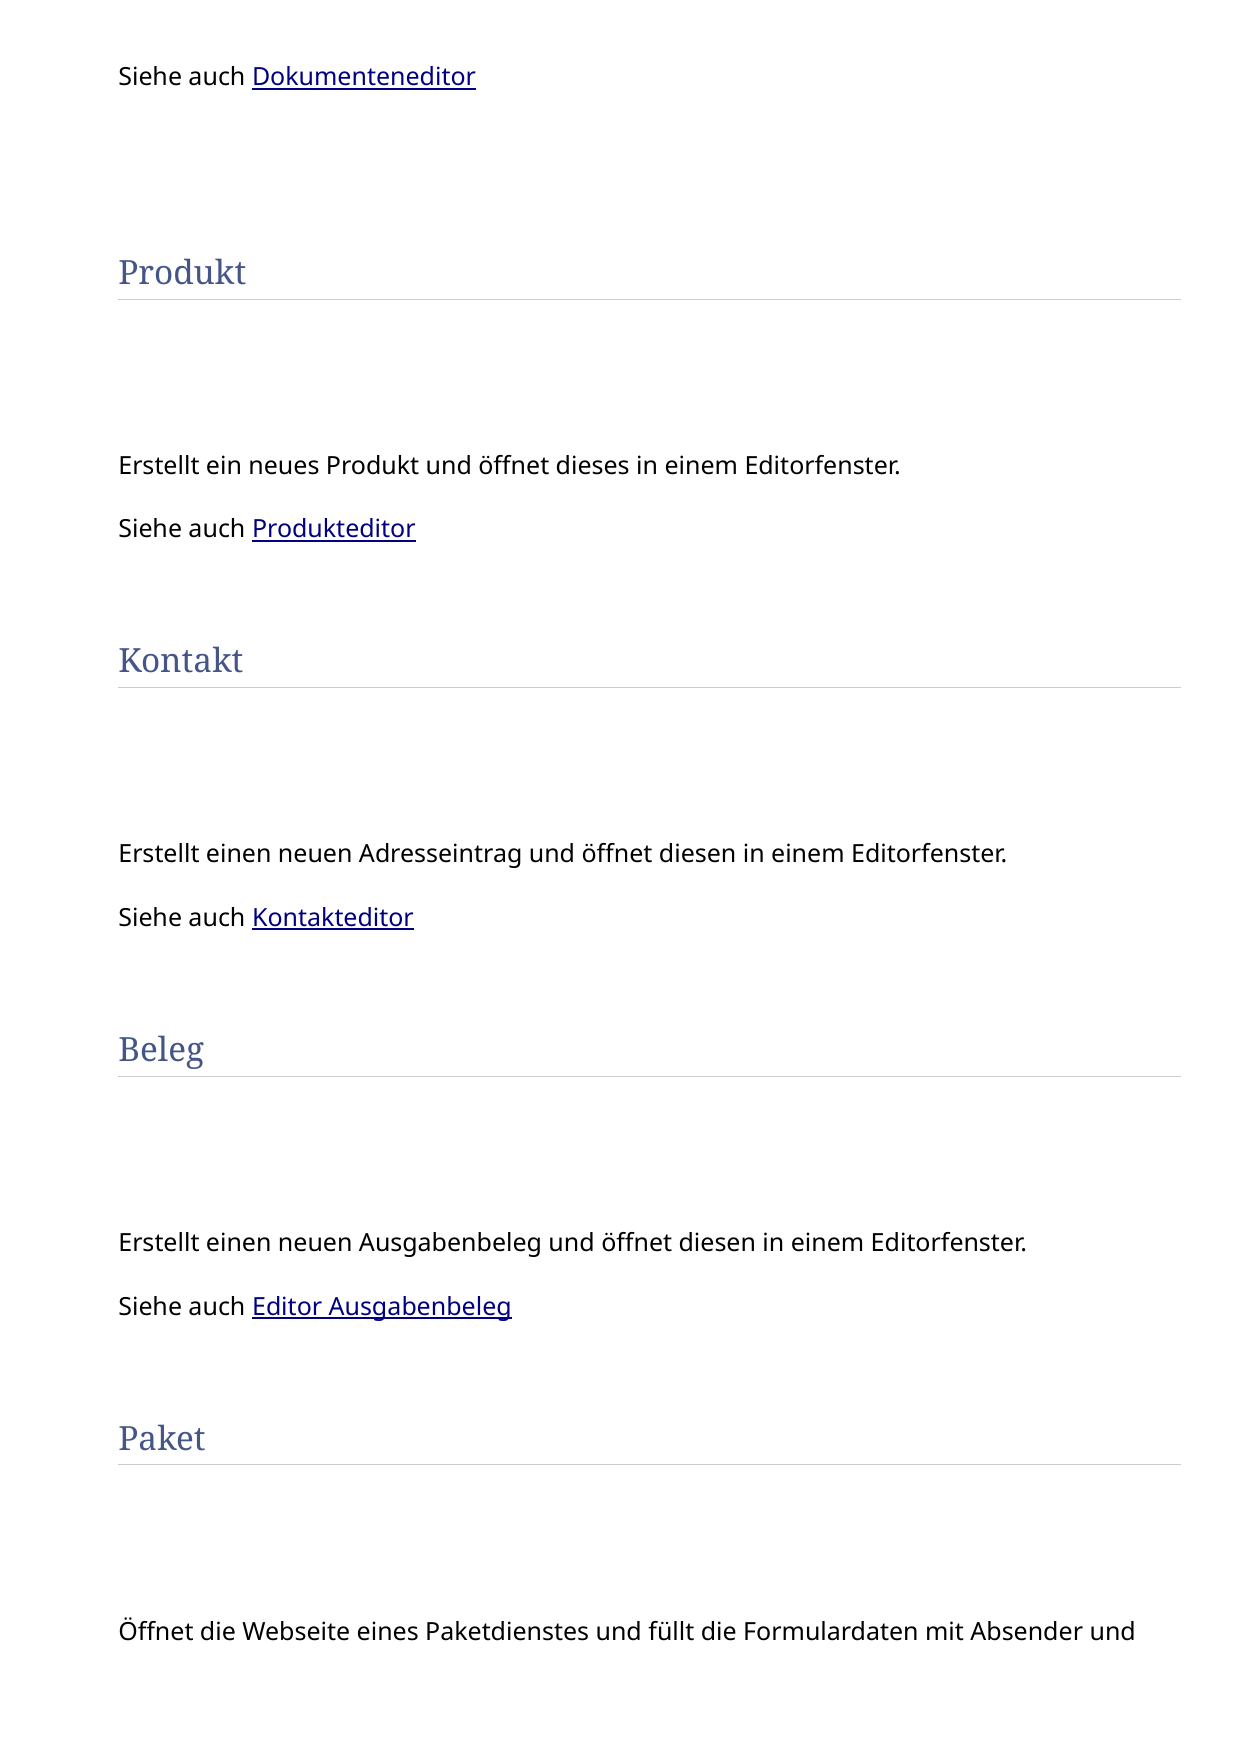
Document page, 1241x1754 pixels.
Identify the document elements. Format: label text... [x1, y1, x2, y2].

text Siehe auch Produkteditor [118, 511, 1181, 545]
subtitle Beleg [118, 1026, 1181, 1076]
text Öffnet die Webseite eines Paketdienstes und füllt die Formulardaten mit Absender und [118, 1613, 1181, 1647]
text Erstellt ein neues Produkt und öffnet dieses in einem Editorfenster. [118, 448, 1181, 482]
text Erstellt einen neuen Ausgabenbeleg und öffnet diesen in einem Editorfenster. [118, 1225, 1181, 1259]
text Erstellt einen neuen Adresseintrag und öffnet diesen in einem Editorfenster. [118, 836, 1181, 870]
text Siehe auch Dokumenteneditor [118, 59, 1181, 93]
subtitle Produkt [118, 249, 1181, 299]
subtitle Paket [118, 1414, 1181, 1464]
text Siehe auch Kontakteditor [118, 900, 1181, 934]
text Siehe auch Editor Ausgabenbeleg [118, 1288, 1181, 1322]
subtitle Kontakt [118, 637, 1181, 687]
